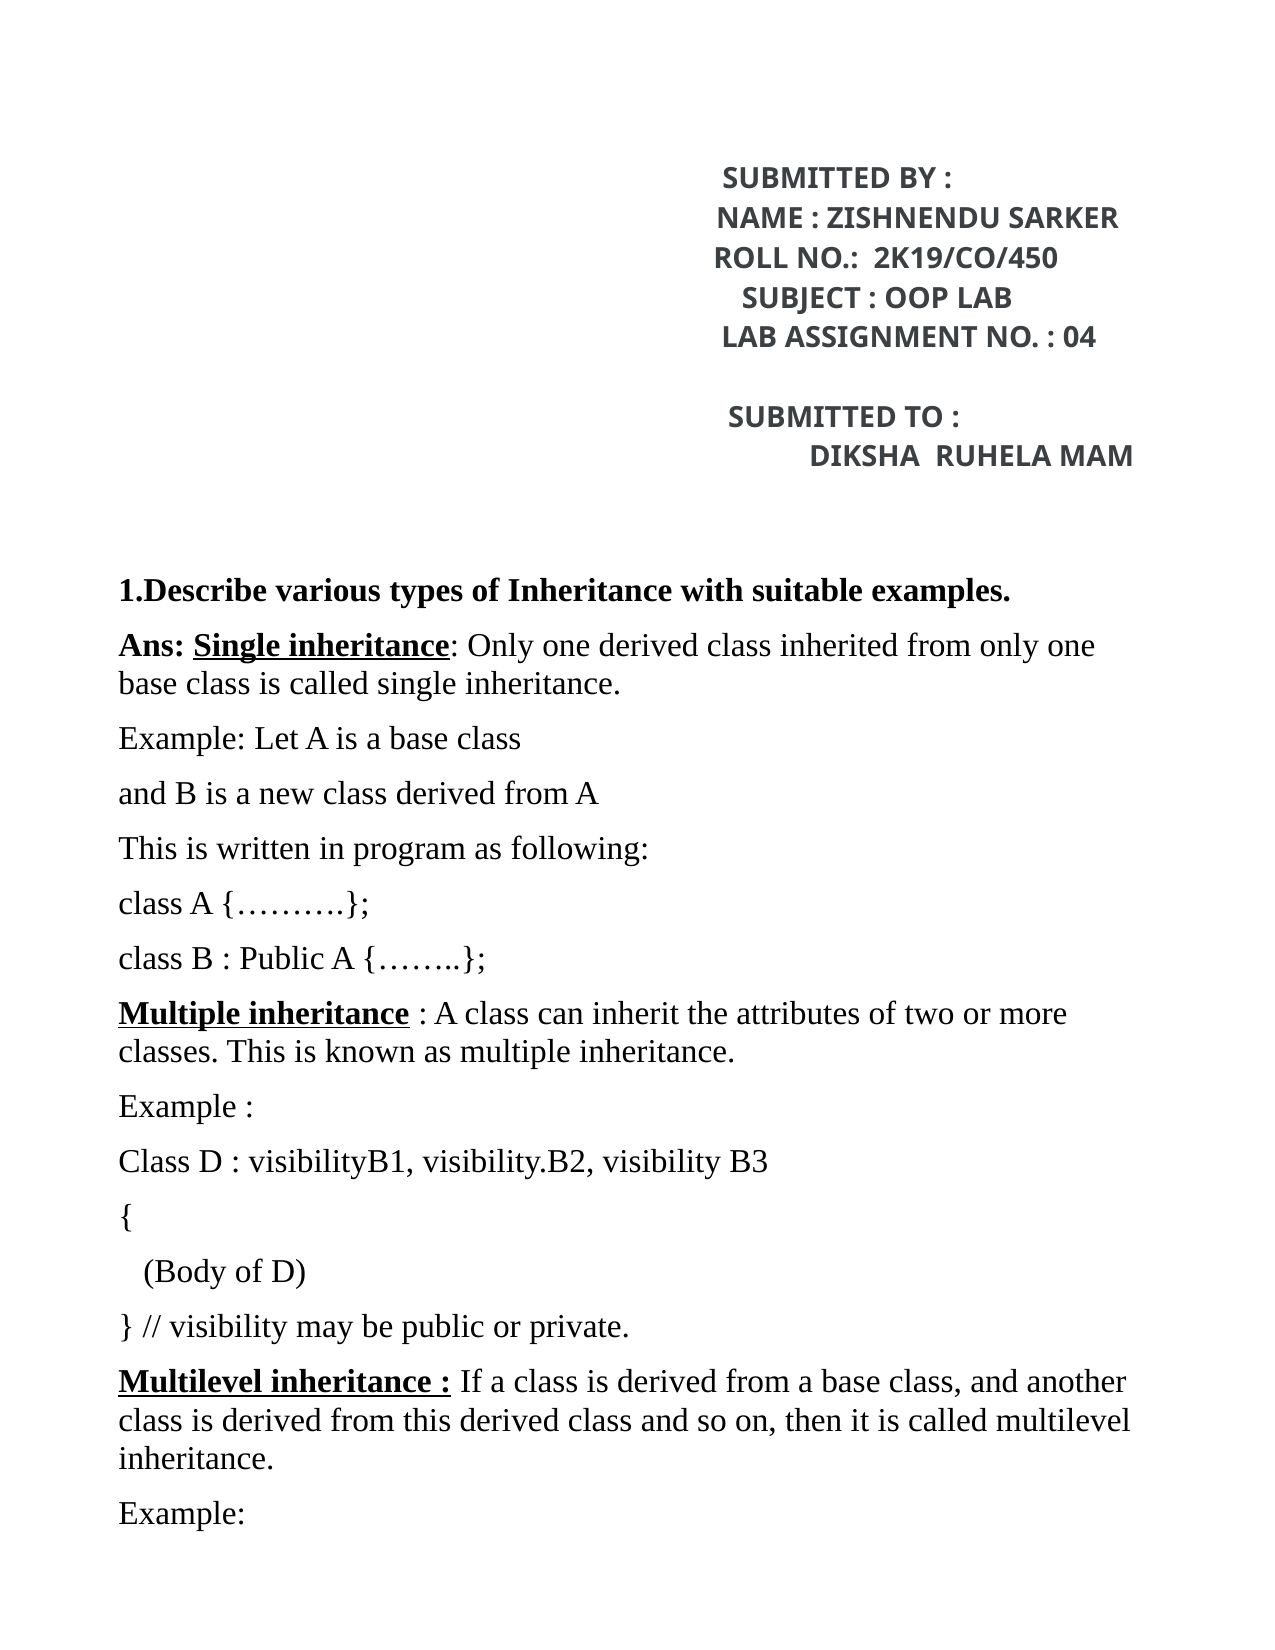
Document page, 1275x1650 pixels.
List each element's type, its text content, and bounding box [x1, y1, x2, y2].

text 1.Describe various types of Inheritance with suitable examples. [118, 570, 1157, 608]
text } // visibility may be public or private. [118, 1307, 1157, 1345]
text class A {……….}; [118, 883, 1157, 922]
text Multiple inheritance : A class can inherit the attributes of two or more classes. This is known as multiple inheritance. [118, 993, 1157, 1070]
text and B is a new class derived from A [118, 773, 1157, 812]
text NAME : ZISHNENDU SARKER [118, 197, 1157, 237]
text SUBJECT : OOP LAB [118, 277, 1157, 317]
text Example: Let A is a base class [118, 718, 1157, 757]
text Example : [118, 1087, 1157, 1125]
text Example: [118, 1493, 1157, 1532]
text SUBMITTED TO : [118, 396, 1157, 436]
text ROLL NO.: 2K19/CO/450 [118, 237, 1157, 277]
text Ans: Single inheritance: Only one derived class inherited from only one base class is called single inheritance. [118, 625, 1157, 702]
text Multilevel inheritance : If a class is derived from a base class, and another class is derived from this derived class and so on, then it is called multilevel inheritance. [118, 1362, 1157, 1477]
text { [118, 1197, 1157, 1235]
text LAB ASSIGNMENT NO. : 04 [118, 317, 1157, 356]
text (Body of D) [118, 1252, 1157, 1290]
text Class D : visibilityB1, visibility.B2, visibility B3 [118, 1142, 1157, 1180]
text class B : Public A {……..}; [118, 938, 1157, 977]
text This is written in program as following: [118, 828, 1157, 867]
text DIKSHA RUHELA MAM [118, 436, 1157, 475]
text SUBMITTED BY : [118, 158, 1157, 197]
